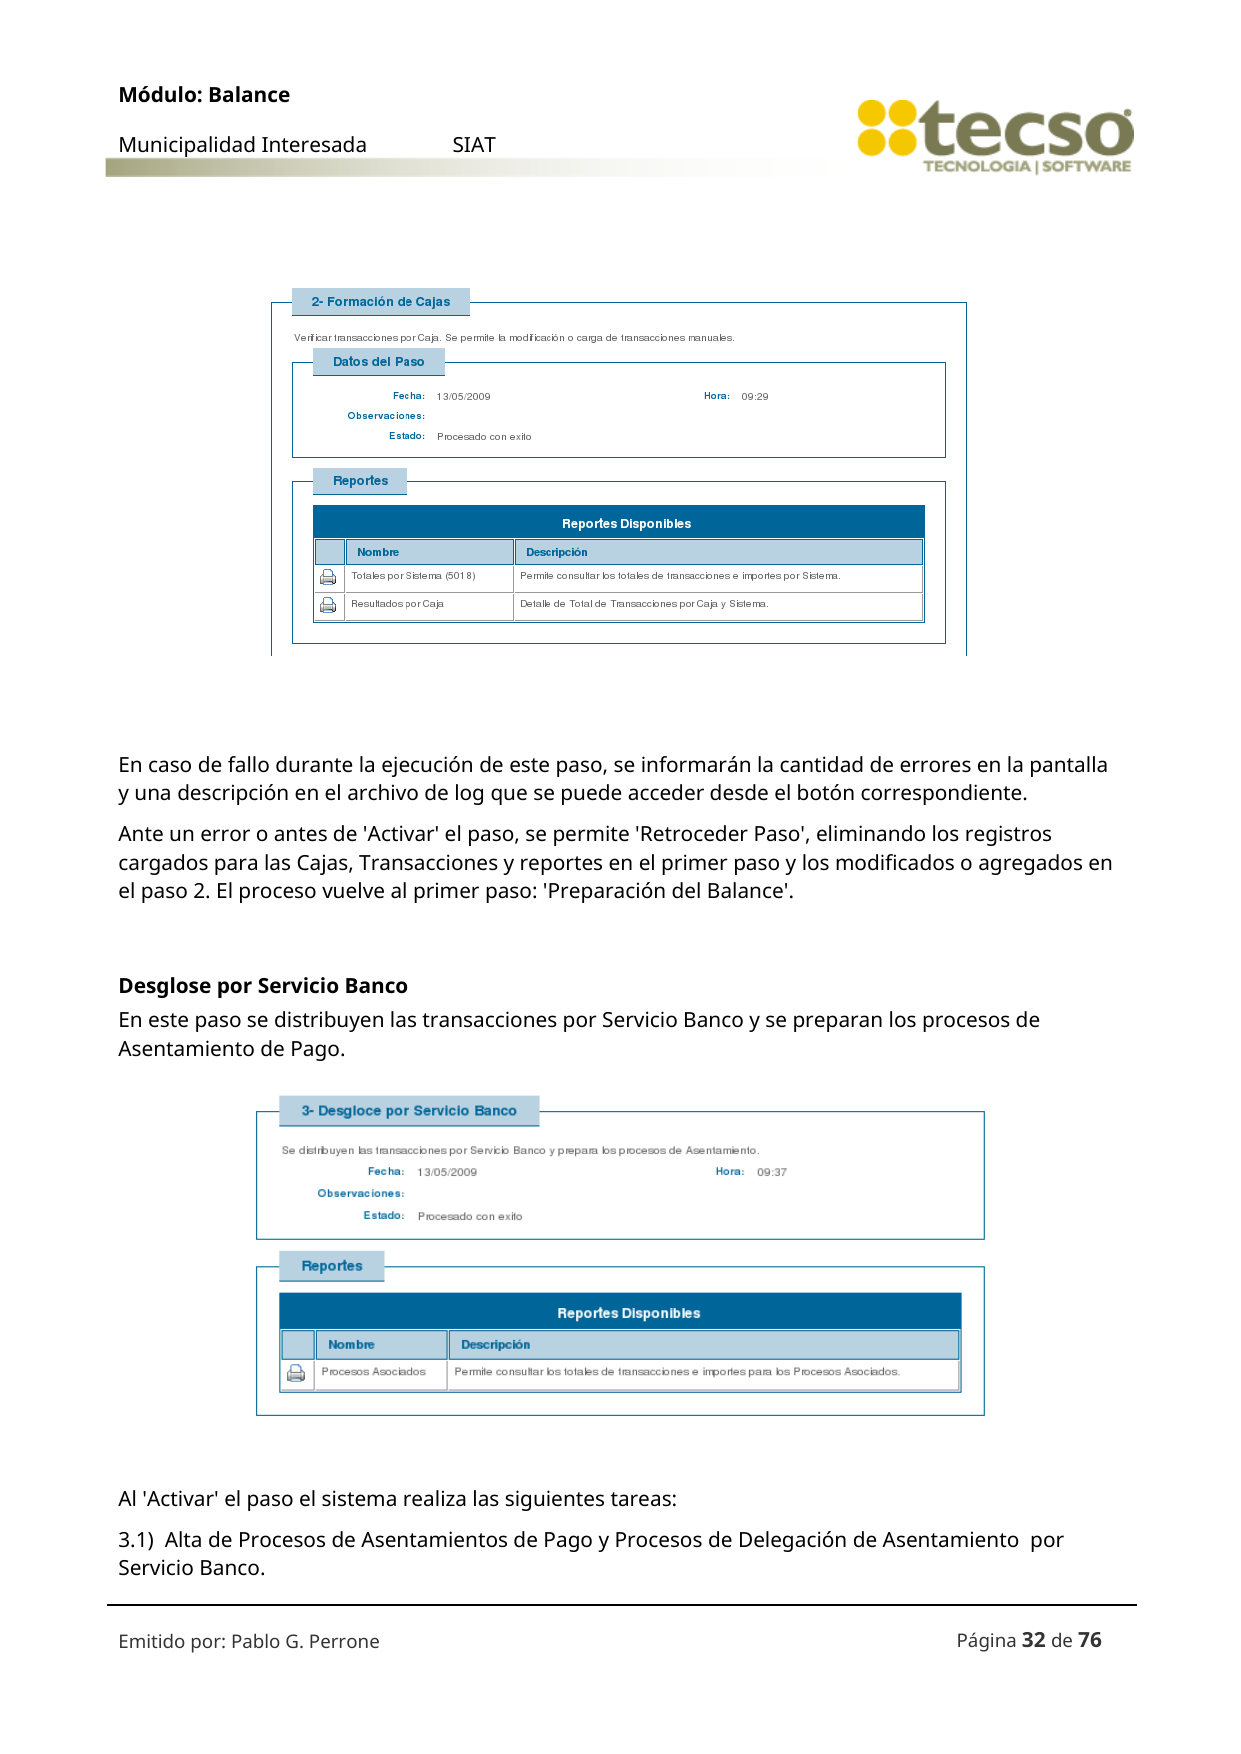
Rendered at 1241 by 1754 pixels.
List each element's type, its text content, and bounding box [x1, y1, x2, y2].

text En este paso se distribuyen las transacciones por Servicio Banco y se preparan los procesos de Asentamiento de Pago. [118, 1005, 1122, 1062]
picture [105, 100, 1134, 177]
picture [245, 1088, 995, 1427]
subtitle Desglose por Servicio Banco [118, 971, 1122, 999]
text Ante un error o antes de 'Activar' el paso, se permite 'Retroceder Paso', eliminando los registros cargados para las Cajas, Transacciones y reportes en el primer paso y los modificados o agregados en el paso 2. El proceso vuelve al primer paso: 'Preparación del Balance'. [118, 819, 1122, 905]
text 3.1) Alta de Procesos de Asentamientos de Pago y Procesos de Delegación de Asentamiento por Servicio Banco. [118, 1525, 1122, 1582]
text Al 'Activar' el paso el sistema realiza las siguientes tareas: [118, 1484, 1122, 1513]
text En caso de fallo durante la ejecución de este paso, se informarán la cantidad de errores en la pantalla y una descripción en el archivo de log que se puede acceder desde el botón correspondiente. [118, 750, 1122, 807]
picture [264, 283, 976, 656]
